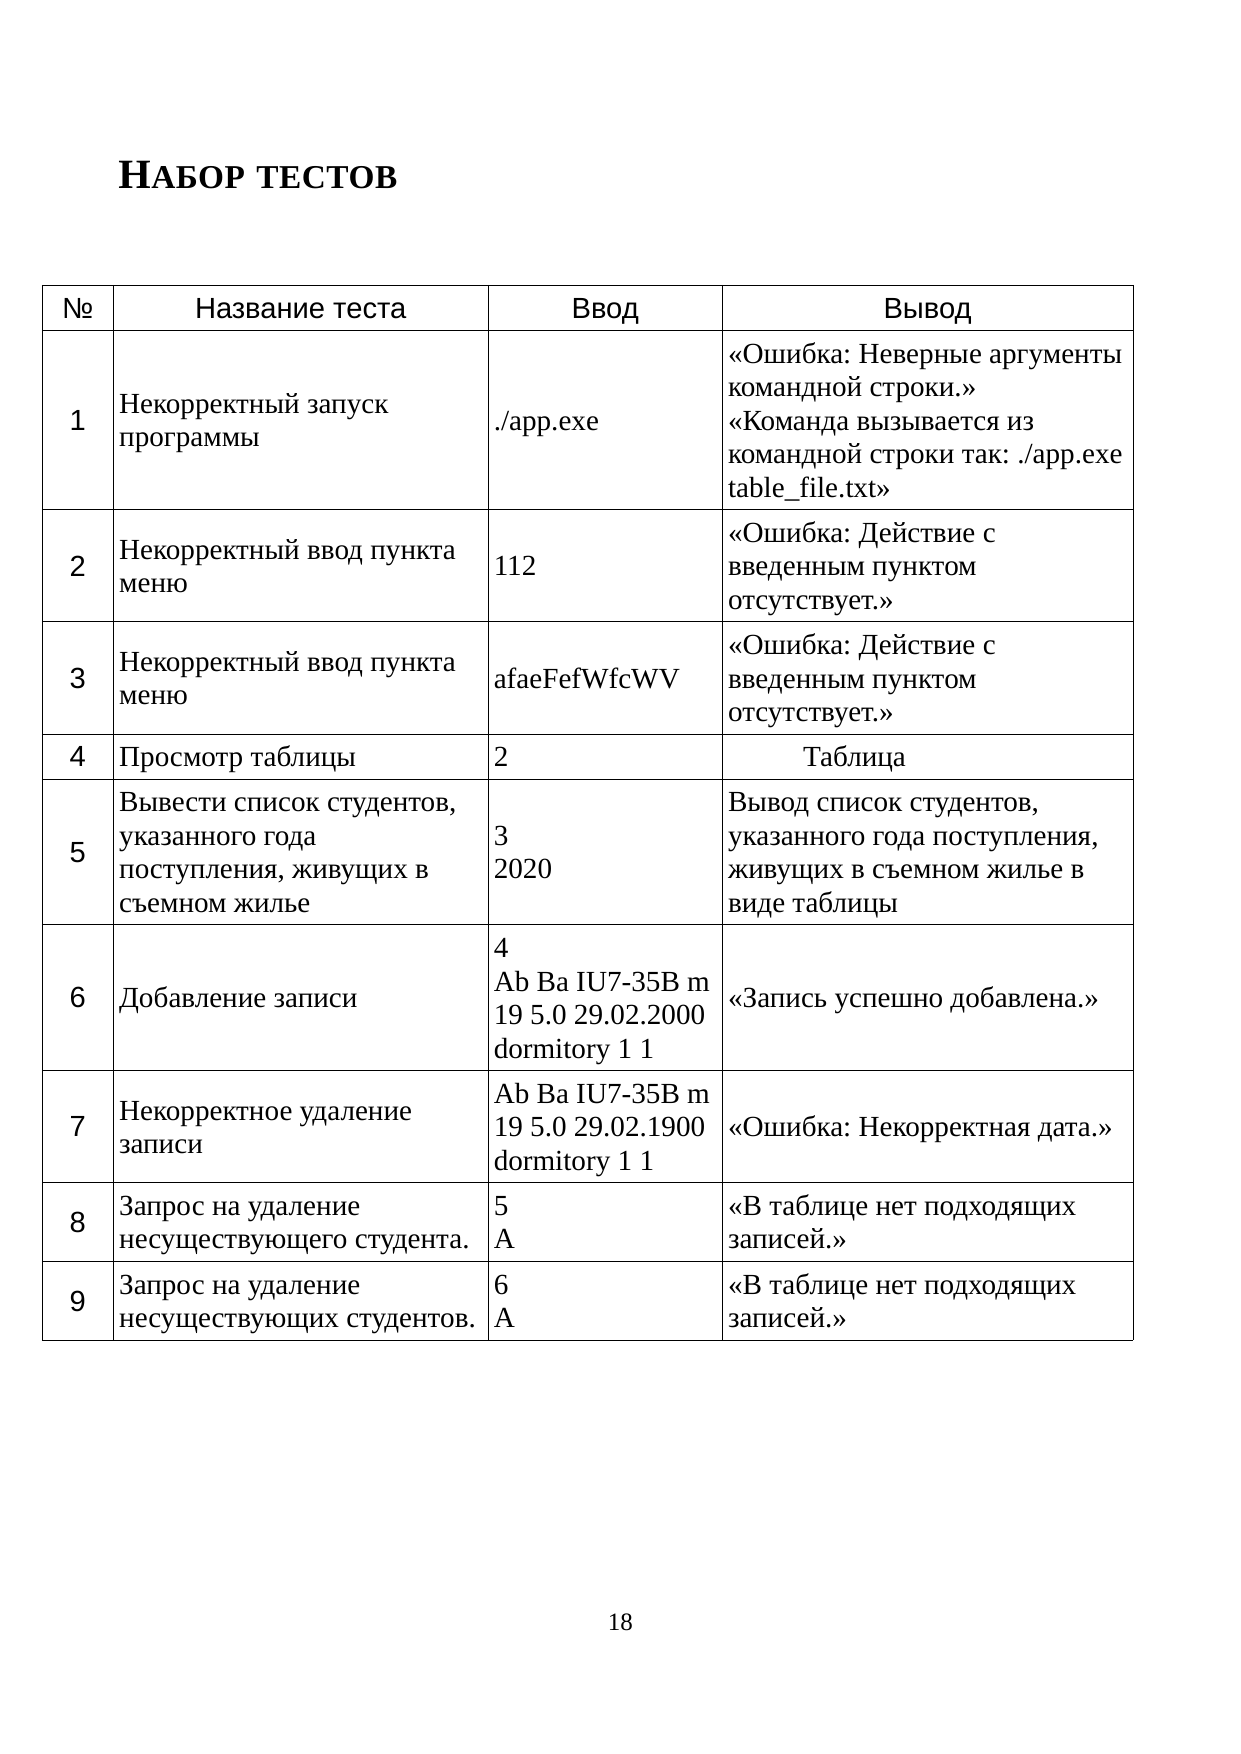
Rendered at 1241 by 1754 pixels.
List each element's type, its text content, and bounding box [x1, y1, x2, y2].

table_cell 9 [43, 1262, 113, 1339]
table_cell Запрос на удаление несуществующих студентов. [114, 1262, 488, 1339]
table_cell 4 [43, 735, 113, 779]
table_cell 112 [489, 510, 722, 621]
table_cell «В таблице нет подходящих записей.» [723, 1183, 1133, 1261]
table_cell Некорректный ввод пункта меню [114, 622, 488, 733]
table_cell 2 [489, 735, 722, 779]
table_cell «Ошибка: Действие с введенным пунктом отсутствует.» [723, 510, 1133, 621]
table_header Ввод [489, 286, 722, 330]
table_cell 3 2020 [489, 780, 722, 924]
table_cell «В таблице нет подходящих записей.» [723, 1262, 1133, 1339]
table_cell «Ошибка: Действие с введенным пунктом отсутствует.» [723, 622, 1133, 733]
table_cell «Запись успешно добавлена.» [723, 925, 1133, 1070]
table_cell 6 [43, 925, 113, 1070]
table_cell Просмотр таблицы [114, 735, 488, 779]
table_cell 6 А [489, 1262, 722, 1339]
table_cell Некорректный запуск программы [114, 331, 488, 509]
table_cell Добавление записи [114, 925, 488, 1070]
table_cell ./app.exe [489, 331, 722, 509]
table_cell 7 [43, 1071, 113, 1182]
subtitle Набор тестов [118, 149, 1122, 197]
table_header Название теста [114, 286, 488, 330]
table_cell 4 Ab Ba IU7-35B m 19 5.0 29.02.2000 dormitory 1 1 [489, 925, 722, 1070]
table_cell 8 [43, 1183, 113, 1261]
table_cell Запрос на удаление несуществующего студента. [114, 1183, 488, 1261]
table_cell Ab Ba IU7-35B m 19 5.0 29.02.1900 dormitory 1 1 [489, 1071, 722, 1182]
table_cell 2 [43, 510, 113, 621]
table_cell 1 [43, 331, 113, 509]
table_cell Вывод список студентов, указанного года поступления, живущих в съемном жилье в виде таблицы [723, 780, 1133, 924]
table_cell Вывести список студентов, указанного года поступления, живущих в съемном жилье [114, 780, 488, 924]
table_header Вывод [723, 286, 1133, 330]
table_cell Таблица [723, 735, 1133, 779]
table_header № [43, 286, 113, 330]
table_cell afaeFefWfcWV [489, 622, 722, 733]
table_cell 5 [43, 780, 113, 924]
table_cell Некорректное удаление записи [114, 1071, 488, 1182]
table_cell Некорректный ввод пункта меню [114, 510, 488, 621]
table_cell «Ошибка: Неверные аргументы командной строки.» «Команда вызывается из командной строки так: ./app.exe table_file.txt» [723, 331, 1133, 509]
table_cell «Ошибка: Некорректная дата.» [723, 1071, 1133, 1182]
table_cell 5 А [489, 1183, 722, 1261]
table_cell 3 [43, 622, 113, 733]
